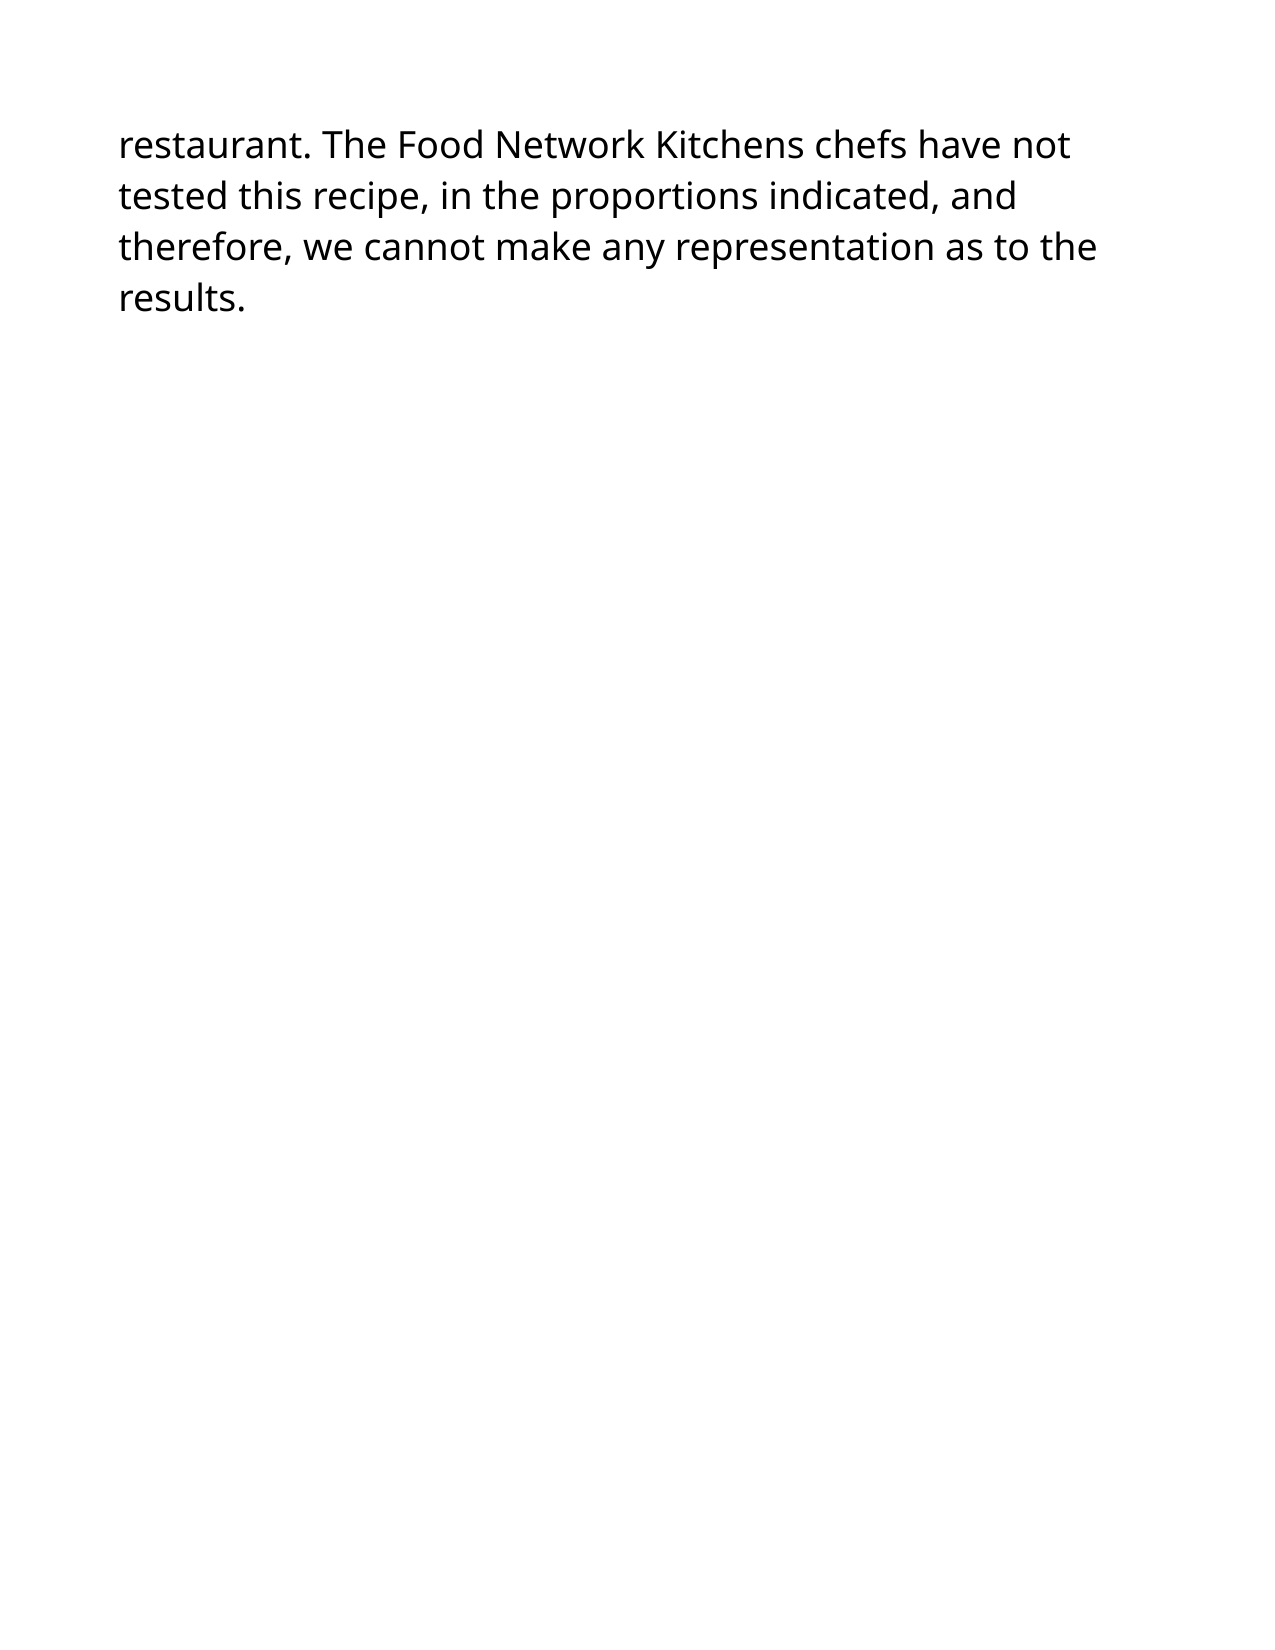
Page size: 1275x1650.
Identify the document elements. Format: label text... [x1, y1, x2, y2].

text restaurant. The Food Network Kitchens chefs have not tested this recipe, in the proportions indicated, and therefore, we cannot make any representation as to the results. [118, 118, 1157, 322]
